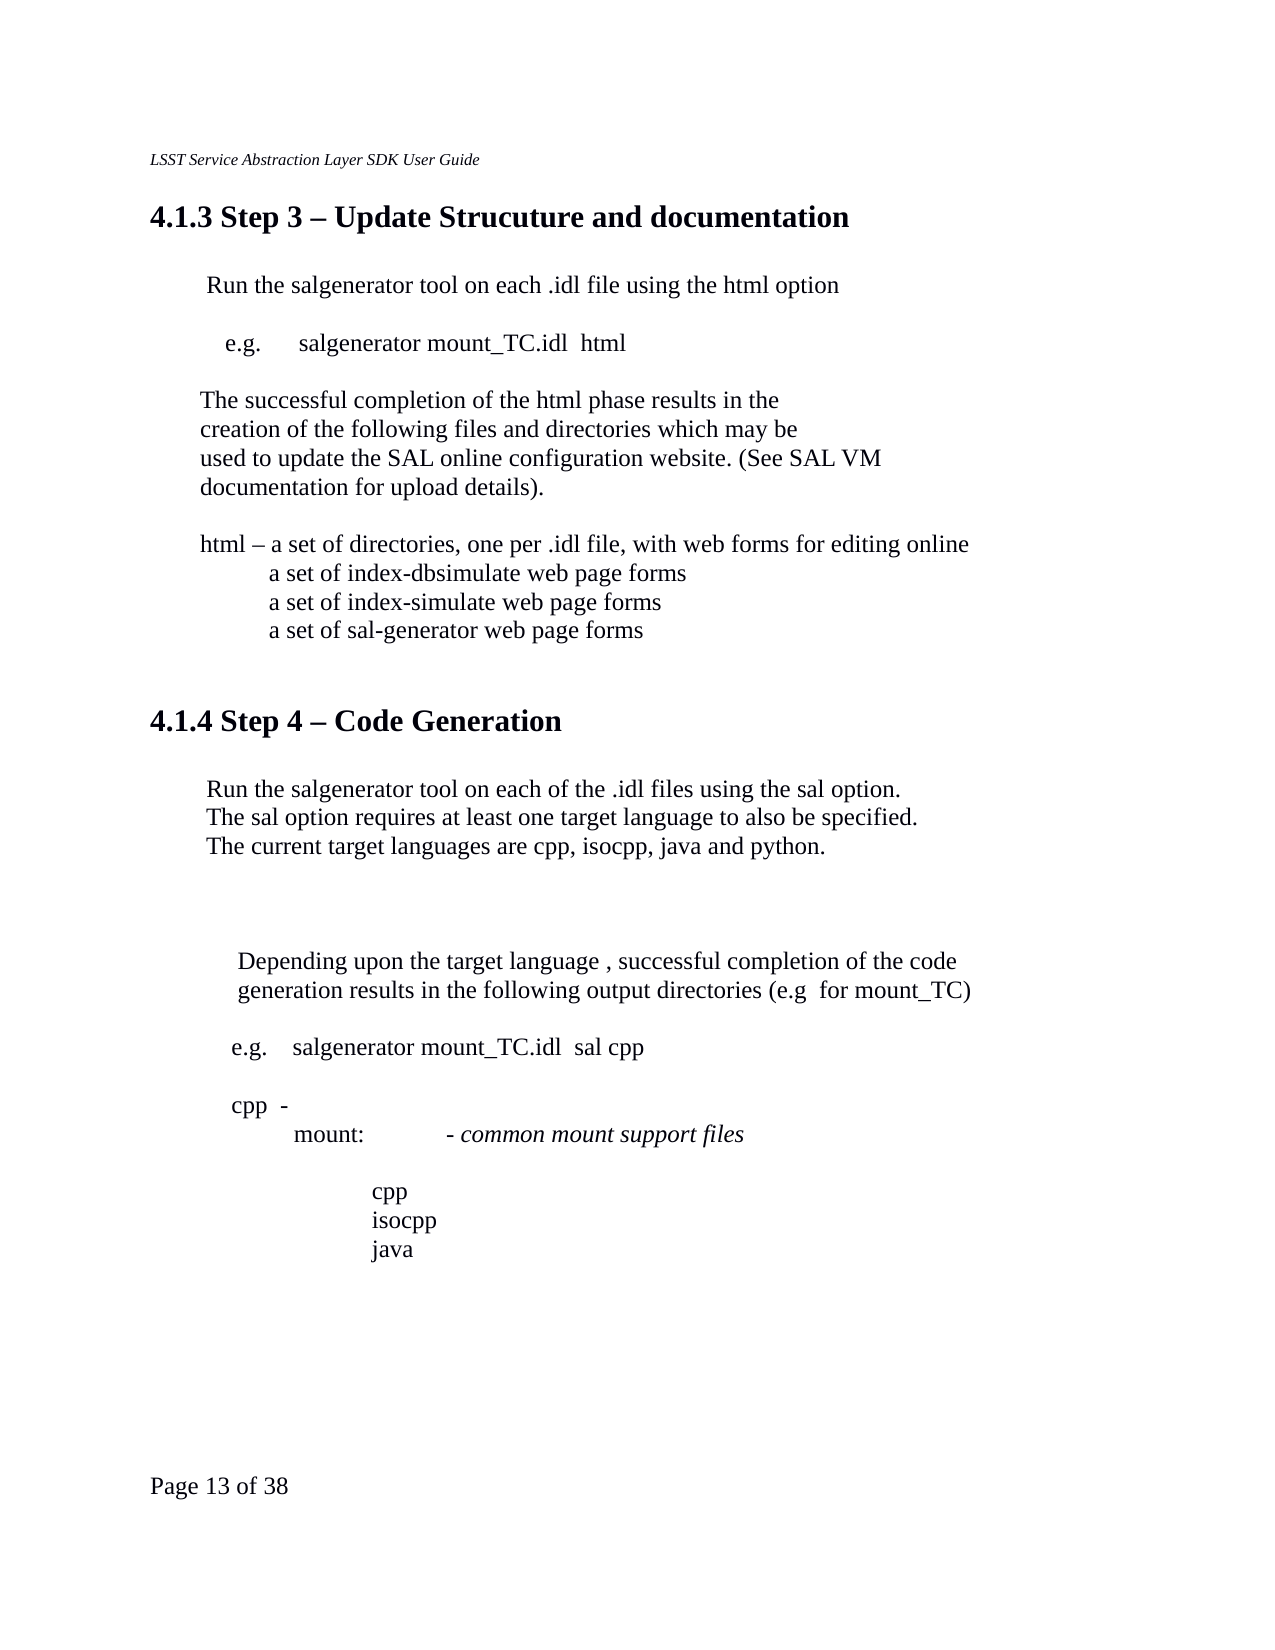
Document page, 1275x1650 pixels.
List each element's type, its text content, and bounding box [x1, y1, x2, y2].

text generation results in the following output directories (e.g for mount_TC) [150, 975, 1125, 1004]
text a set of index-simulate web page forms [150, 587, 1125, 616]
text isocpp [150, 1205, 1125, 1234]
text The sal option requires at least one target language to also be specified. [150, 802, 1125, 831]
text documentation for upload details). [150, 472, 1125, 501]
text Run the salgenerator tool on each .idl file using the html option [150, 271, 1125, 299]
text cpp [150, 1176, 1125, 1205]
text a set of sal-generator web page forms [150, 616, 1125, 644]
text e.g. salgenerator mount_TC.idl html [150, 328, 1125, 357]
text html – a set of directories, one per .idl file, with web forms for editing online [150, 529, 1125, 558]
text mount: - common mount support files [150, 1119, 1125, 1147]
text java [150, 1234, 1125, 1262]
text used to update the SAL online configuration website. (See SAL VM [150, 443, 1125, 472]
text 4.1.3 Step 3 – Update Strucuture and documentation [150, 199, 1125, 234]
text creation of the following files and directories which may be [150, 414, 1125, 443]
text a set of index-dbsimulate web page forms [150, 558, 1125, 587]
text Run the salgenerator tool on each of the .idl files using the sal option. [150, 774, 1125, 802]
text e.g. salgenerator mount_TC.idl sal cpp [150, 1032, 1125, 1061]
text Depending upon the target language , successful completion of the code [150, 946, 1125, 975]
text cpp - [150, 1090, 1125, 1119]
text The current target languages are cpp, isocpp, java and python. [150, 831, 1125, 860]
text 4.1.4 Step 4 – Code Generation [150, 702, 1125, 738]
text The successful completion of the html phase results in the [150, 386, 1125, 414]
